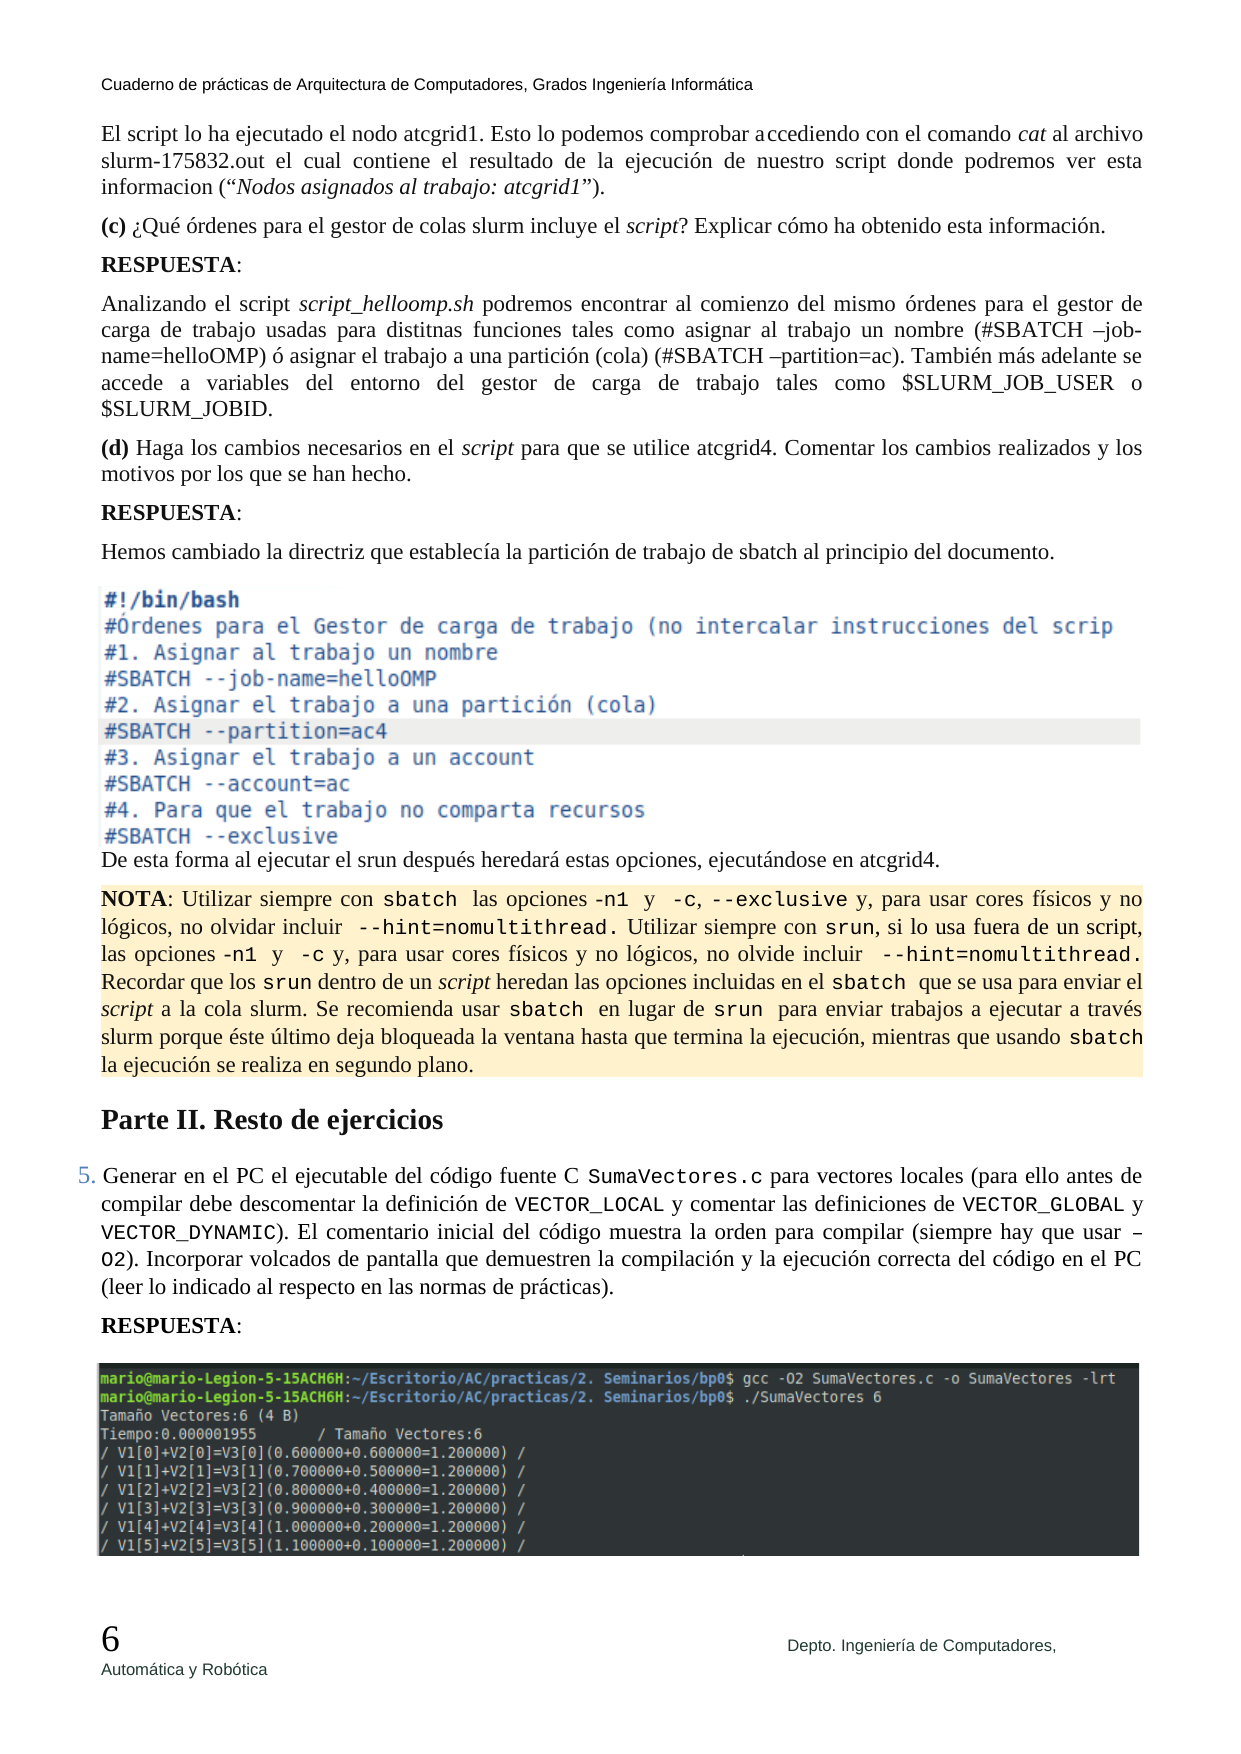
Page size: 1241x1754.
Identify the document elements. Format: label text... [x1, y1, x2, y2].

subtitle Parte II. Resto de ejercicios [101, 1102, 1143, 1136]
list El script lo ha ejecutado el nodo atcgrid1. Esto lo podemos comprobar accediendo con el comando cat al archivo slurm-175832.out el cual contiene el resultado de la ejecución de nuestro script donde podremos ver esta informacion (“Nodos asignados al trabajo: atcgrid1”). [101, 121, 1143, 199]
text (d) Haga los cambios necesarios en el script para que se utilice atcgrid4. Comentar los cambios realizados y los motivos por los que se han hecho. [101, 434, 1143, 487]
picture [97, 586, 1141, 847]
list Hemos cambiado la directriz que establecía la partición de trabajo de sbatch al principio del documento. [101, 538, 1143, 564]
list Analizando el script script_helloomp.sh podremos encontrar al comienzo del mismo órdenes para el gestor de carga de trabajo usadas para distitnas funciones tales como asignar al trabajo un nombre (#SBATCH –job-name=helloOMP) ó asignar el trabajo a una partición (cola) (#SBATCH –partition=ac). También más adelante se accede a variables del entorno del gestor de carga de trabajo tales como $SLURM_JOB_USER o $SLURM_JOBID. [101, 290, 1143, 422]
list Generar en el PC el ejecutable del código fuente C SumaVectores.c para vectores locales (para ello antes de compilar debe descomentar la definición de VECTOR_LOCAL y comentar las definiciones de VECTOR_GLOBAL y VECTOR_DYNAMIC). El comentario inicial del código muestra la orden para compilar (siempre hay que usar –O2). Incorporar volcados de pantalla que demuestren la compilación y la ejecución correcta del código en el PC (leer lo indicado al respecto en las normas de prácticas). [71, 1161, 1143, 1299]
list De esta forma al ejecutar el srun después heredará estas opciones, ejecutándose en atcgrid4. [101, 577, 1143, 873]
list RESPUESTA: [101, 1312, 1143, 1338]
list NOTA: Utilizar siempre con sbatch las opciones -n1 y -c, --exclusive y, para usar cores físicos y no lógicos, no olvidar incluir --hint=nomultithread. Utilizar siempre con srun, si lo usa fuera de un script, las opciones -n1 y -c y, para usar cores físicos y no lógicos, no olvide incluir --hint=nomultithread. Recordar que los srun dentro de un script heredan las opciones incluidas en el sbatch que se usa para enviar el script a la cola slurm. Se recomienda usar sbatch en lugar de srun para enviar trabajos a ejecutar a través slurm porque éste último deja bloqueada la ventana hasta que termina la ejecución, mientras que usando sbatch la ejecución se realiza en segundo plano. [101, 885, 1143, 1077]
list RESPUESTA: [101, 251, 1143, 277]
picture [96, 1363, 1140, 1556]
list RESPUESTA: [101, 499, 1143, 526]
text (c) ¿Qué órdenes para el gestor de colas slurm incluye el script? Explicar cómo ha obtenido esta información. [101, 212, 1143, 238]
